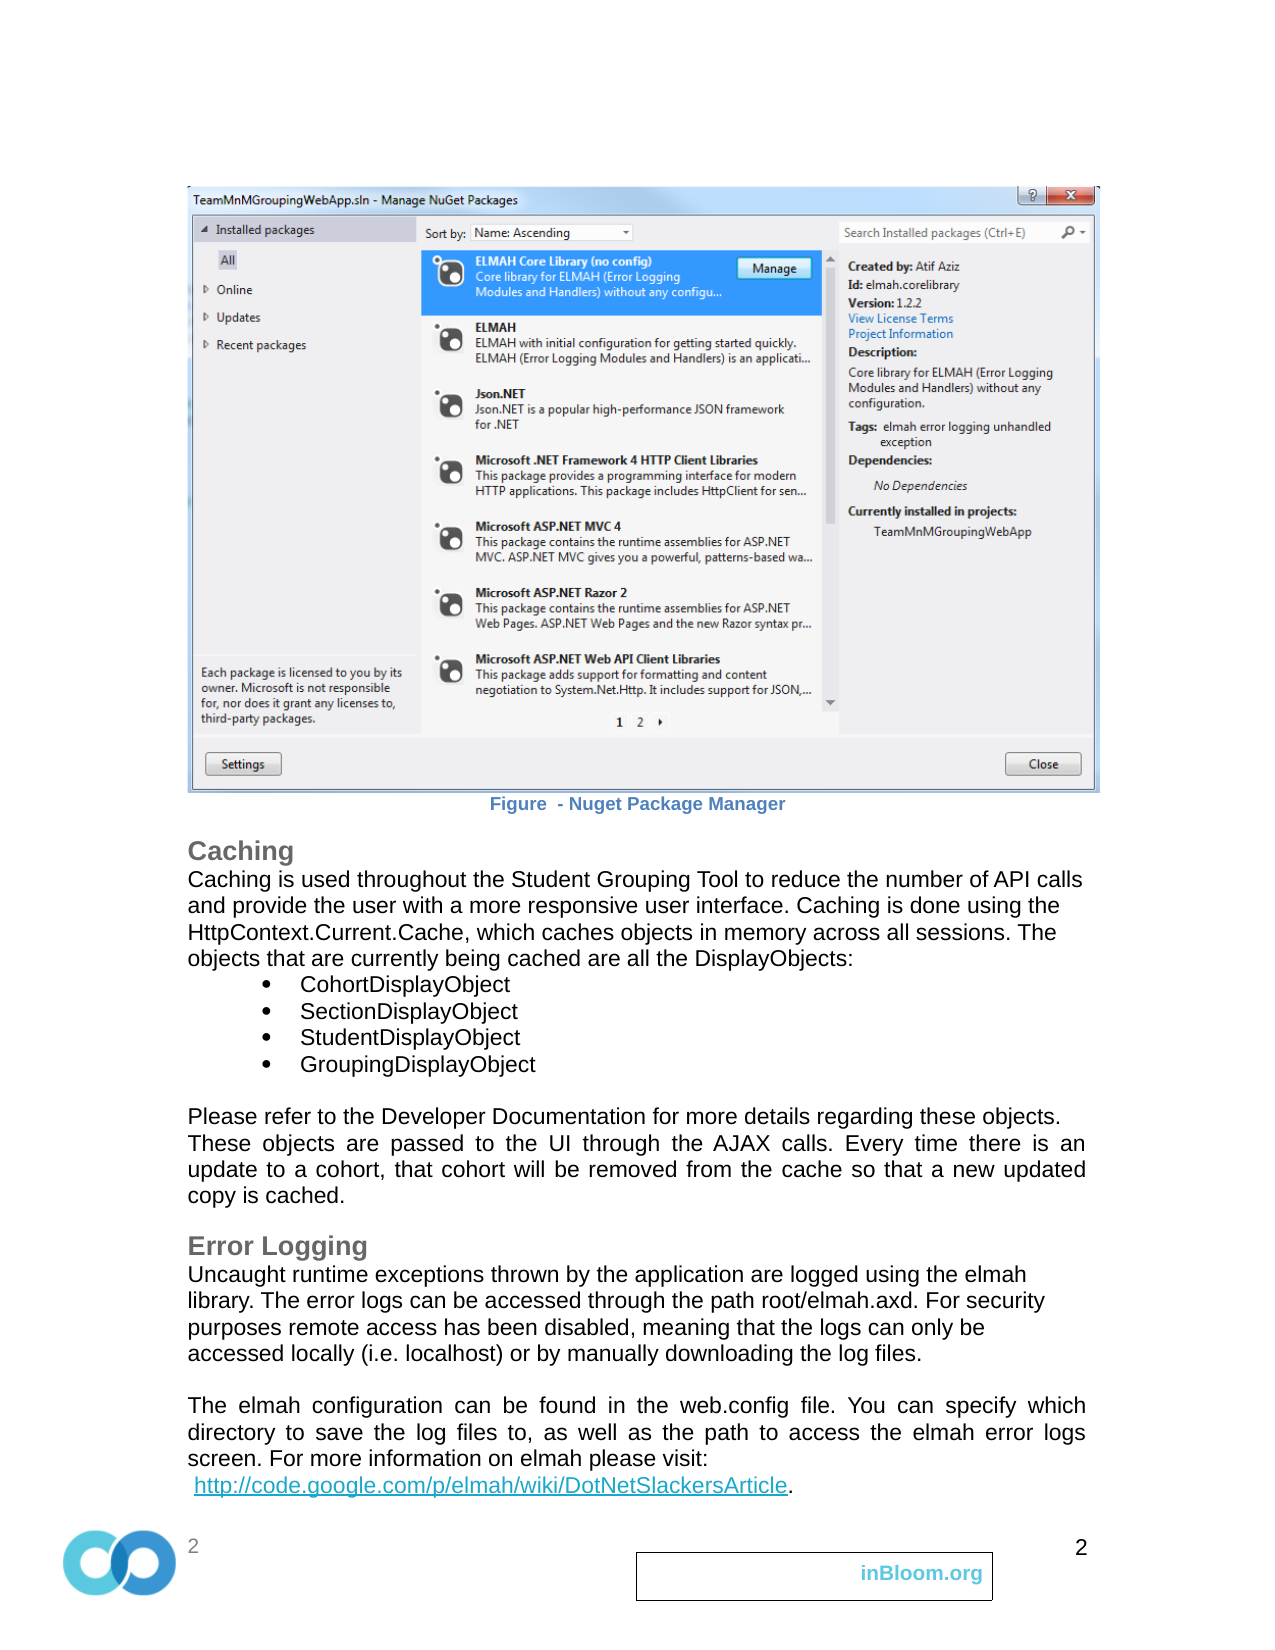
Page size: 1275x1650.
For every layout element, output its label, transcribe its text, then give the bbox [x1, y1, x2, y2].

text Please refer to the Developer Documentation for more details regarding these objects. [187, 1103, 1087, 1129]
text The elmah configuration can be found in the web.config file. You can specify which directory to save the log files to, as well as the path to access the elmah error logs screen. For more information on elmah please visit: [187, 1392, 1087, 1472]
picture [187, 186, 1100, 793]
list SectionDisplayObject [262, 998, 1087, 1024]
picture [53, 1518, 926, 1635]
text Uncaught runtime exceptions thrown by the application are logged using the elmah library. The error logs can be accessed through the path root/elmah.axd. For security purposes remote access has been disabled, meaning that the logs can only be accessed locally (i.e. localhost) or by manually downloading the log files. [187, 1261, 1087, 1366]
subtitle Caching [187, 835, 1087, 866]
text Figure - Nuget Package Manager [187, 793, 1087, 814]
list StudentDisplayObject [262, 1024, 1087, 1051]
text http://code.google.com/p/elmah/wiki/DotNetSlackersArticle. [187, 1472, 1087, 1498]
text These objects are passed to the UI through the AJAX calls. Every time there is an update to a cohort, that cohort will be removed from the cache so that a new updated copy is cached. [187, 1129, 1087, 1209]
subtitle Error Logging [187, 1229, 1087, 1261]
list CohortDisplayObject [262, 971, 1087, 998]
list GroupingDisplayObject [262, 1051, 1087, 1077]
text Caching is used throughout the Student Grouping Tool to reduce the number of API calls and provide the user with a more responsive user interface. Caching is done using the HttpContext.Current.Cache, which caches objects in memory across all sessions. The objects that are currently being cached are all the DisplayObjects: [187, 866, 1087, 971]
